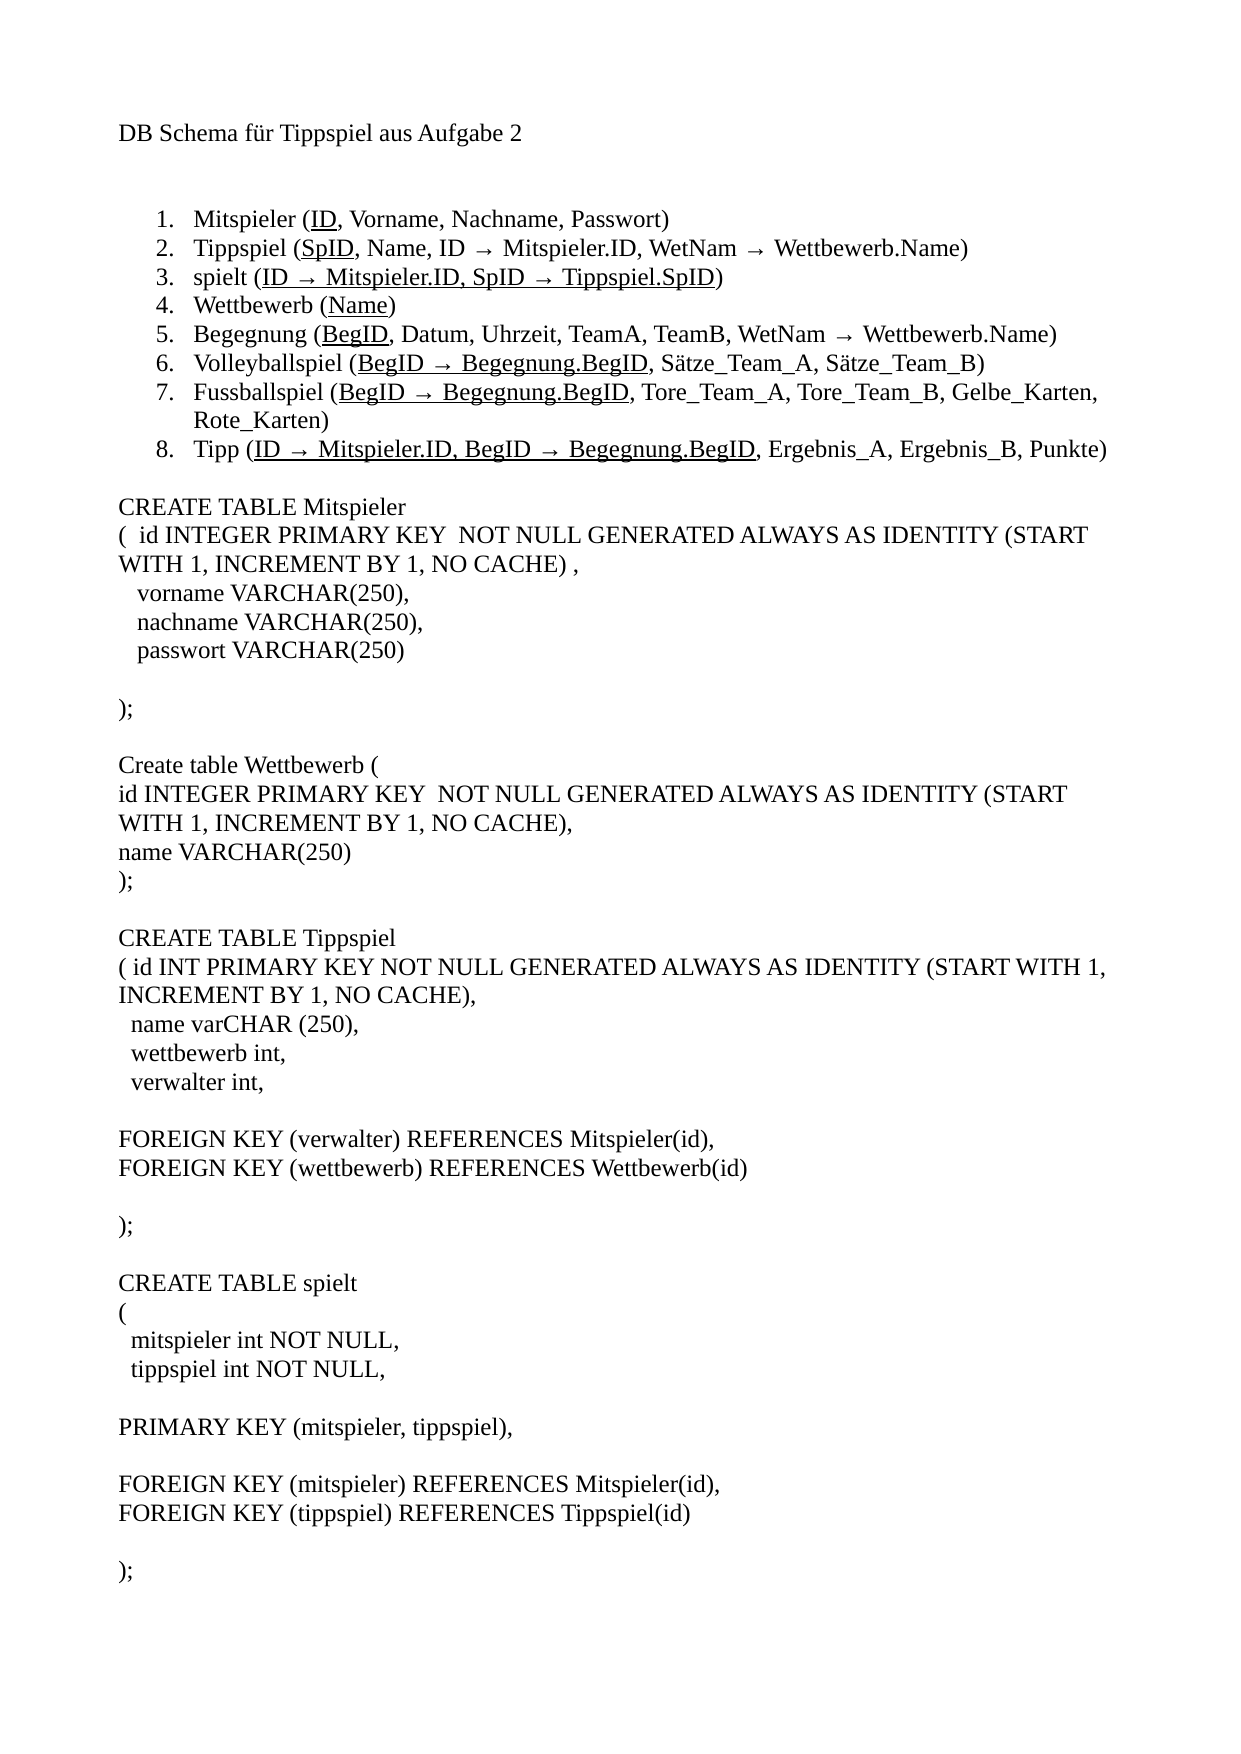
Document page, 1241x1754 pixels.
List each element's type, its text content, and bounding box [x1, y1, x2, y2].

text id INTEGER PRIMARY KEY NOT NULL GENERATED ALWAYS AS IDENTITY (START WITH 1, INCREMENT BY 1, NO CACHE), [118, 779, 1122, 837]
text verwalter int, [118, 1067, 1122, 1096]
text CREATE TABLE spielt [118, 1268, 1122, 1297]
text name varCHAR (250), [118, 1009, 1122, 1038]
text FOREIGN KEY (mitspieler) REFERENCES Mitspieler(id), [118, 1469, 1122, 1498]
list Fussballspiel (BegID → Begegnung.BegID, Tore_Team_A, Tore_Team_B, Gelbe_Karten, Rote_Karten) [156, 377, 1122, 434]
text FOREIGN KEY (tippspiel) REFERENCES Tippspiel(id) [118, 1498, 1122, 1527]
text Create table Wettbewerb ( [118, 751, 1122, 779]
text passwort VARCHAR(250) [118, 636, 1122, 664]
list Tippspiel (SpID, Name, ID → Mitspieler.ID, WetNam → Wettbewerb.Name) [156, 233, 1122, 262]
text mitspieler int NOT NULL, [118, 1326, 1122, 1354]
text FOREIGN KEY (wettbewerb) REFERENCES Wettbewerb(id) [118, 1153, 1122, 1182]
list Mitspieler (ID, Vorname, Nachname, Passwort) [156, 204, 1122, 233]
text ); [118, 1556, 1122, 1584]
text ( [118, 1297, 1122, 1326]
text name VARCHAR(250) [118, 837, 1122, 866]
text ( id INTEGER PRIMARY KEY NOT NULL GENERATED ALWAYS AS IDENTITY (START WITH 1, INCREMENT BY 1, NO CACHE) , [118, 521, 1122, 578]
text tippspiel int NOT NULL, [118, 1354, 1122, 1383]
text ); [118, 693, 1122, 722]
list Begegnung (BegID, Datum, Uhrzeit, TeamA, TeamB, WetNam → Wettbewerb.Name) [156, 319, 1122, 348]
text ( id INT PRIMARY KEY NOT NULL GENERATED ALWAYS AS IDENTITY (START WITH 1, INCREMENT BY 1, NO CACHE), [118, 952, 1122, 1009]
text vorname VARCHAR(250), [118, 578, 1122, 607]
list spielt (ID → Mitspieler.ID, SpID → Tippspiel.SpID) [156, 262, 1122, 291]
text CREATE TABLE Tippspiel [118, 923, 1122, 952]
text ); [118, 866, 1122, 894]
list Wettbewerb (Name) [156, 291, 1122, 319]
text DB Schema für Tippspiel aus Aufgabe 2 [118, 118, 1122, 147]
text wettbewerb int, [118, 1038, 1122, 1067]
text CREATE TABLE Mitspieler [118, 492, 1122, 521]
list Tipp (ID → Mitspieler.ID, BegID → Begegnung.BegID, Ergebnis_A, Ergebnis_B, Punkte) [156, 434, 1122, 463]
list Volleyballspiel (BegID → Begegnung.BegID, Sätze_Team_A, Sätze_Team_B) [156, 348, 1122, 377]
text PRIMARY KEY (mitspieler, tippspiel), [118, 1412, 1122, 1441]
text ); [118, 1211, 1122, 1239]
text FOREIGN KEY (verwalter) REFERENCES Mitspieler(id), [118, 1124, 1122, 1153]
text nachname VARCHAR(250), [118, 607, 1122, 636]
